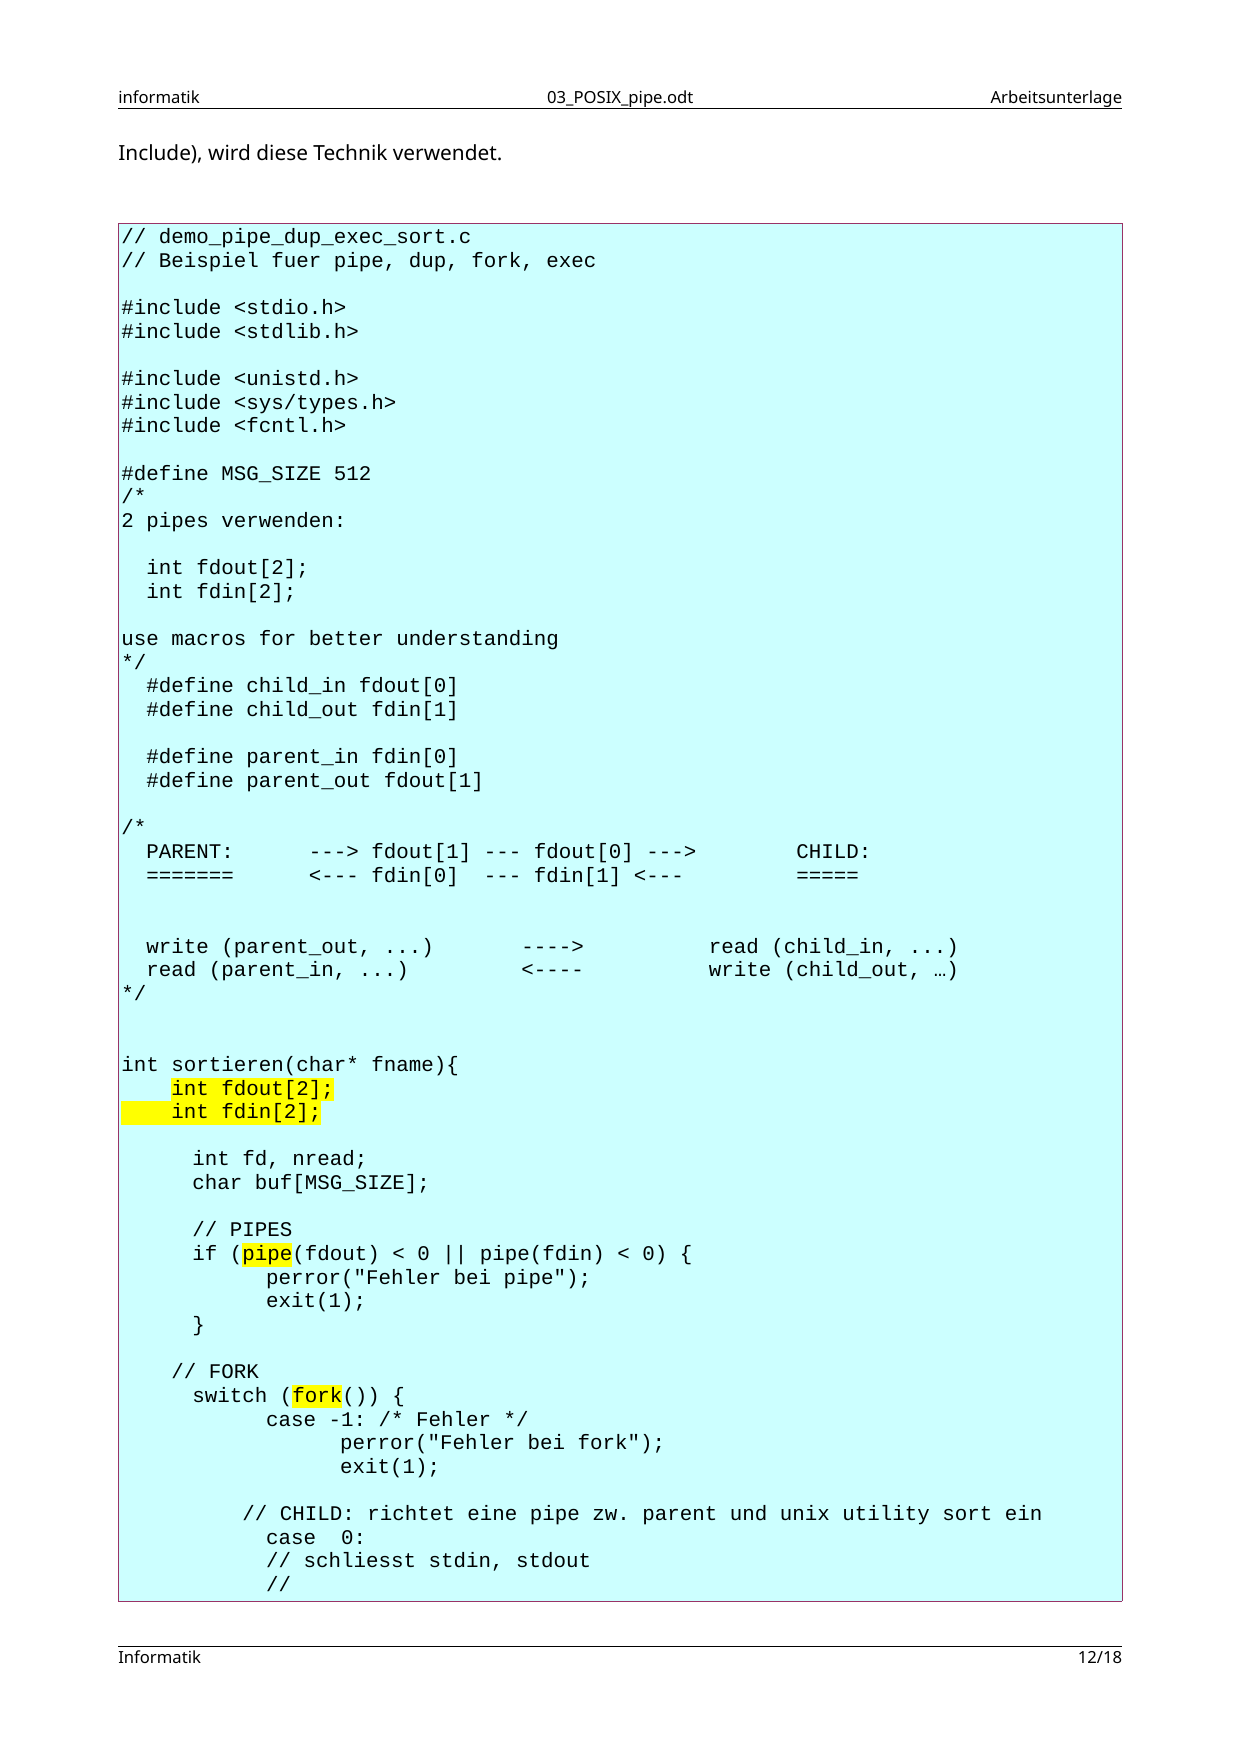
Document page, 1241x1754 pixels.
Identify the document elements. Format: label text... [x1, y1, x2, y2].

text perror("Fehler bei pipe"); [119, 1264, 1122, 1287]
text // Beispiel fuer pipe, dup, fork, exec [119, 247, 1122, 271]
text case 0: [119, 1524, 1122, 1547]
text } [119, 1311, 1122, 1334]
text if (pipe(fdout) < 0 || pipe(fdin) < 0) { [119, 1240, 1122, 1264]
text read (parent_in, ...) <---- write (child_out, …) [119, 956, 1122, 980]
text #define parent_in fdin[0] [119, 743, 1122, 767]
text /* [119, 483, 1122, 507]
text exit(1); [119, 1287, 1122, 1311]
text ======= <--- fdin[0] --- fdin[1] <--- ===== [119, 862, 1122, 885]
text #include <sys/types.h> [119, 389, 1122, 412]
text #include <stdlib.h> [119, 318, 1122, 341]
text */ [119, 980, 1122, 1003]
text // PIPES [119, 1216, 1122, 1240]
text */ [119, 649, 1122, 672]
text int fdout[2]; [119, 1074, 1122, 1098]
text int sortieren(char* fname){ [119, 1051, 1122, 1074]
text /* [119, 814, 1122, 838]
text #define child_out fdin[1] [119, 696, 1122, 720]
text #define parent_out fdout[1] [119, 767, 1122, 791]
text #define child_in fdout[0] [119, 672, 1122, 696]
text #define MSG_SIZE 512 [119, 460, 1122, 483]
text case -1: /* Fehler */ [119, 1406, 1122, 1429]
text write (parent_out, ...) ----> read (child_in, ...) [119, 933, 1122, 956]
text int fdin[2]; [119, 578, 1122, 602]
text // demo_pipe_dup_exec_sort.c [119, 224, 1122, 247]
text #include <stdio.h> [119, 294, 1122, 318]
text // [119, 1571, 1122, 1601]
text // FORK [119, 1358, 1122, 1382]
text // schliesst stdin, stdout [119, 1547, 1122, 1571]
text #include <fcntl.h> [119, 412, 1122, 436]
text char buf[MSG_SIZE]; [119, 1169, 1122, 1193]
text use macros for better understanding [119, 625, 1122, 649]
text Include), wird diese Technik verwendet. [118, 138, 1122, 223]
text int fd, nread; [119, 1145, 1122, 1169]
text int fdin[2]; [119, 1098, 1122, 1122]
text PARENT: ---> fdout[1] --- fdout[0] ---> CHILD: [119, 838, 1122, 862]
text #include <unistd.h> [119, 365, 1122, 389]
text exit(1); [119, 1453, 1122, 1476]
text int fdout[2]; [119, 554, 1122, 578]
text 2 pipes verwenden: [119, 507, 1122, 531]
text switch (fork()) { [119, 1382, 1122, 1406]
text perror("Fehler bei fork"); [119, 1429, 1122, 1453]
text // CHILD: richtet eine pipe zw. parent und unix utility sort ein [119, 1500, 1122, 1524]
